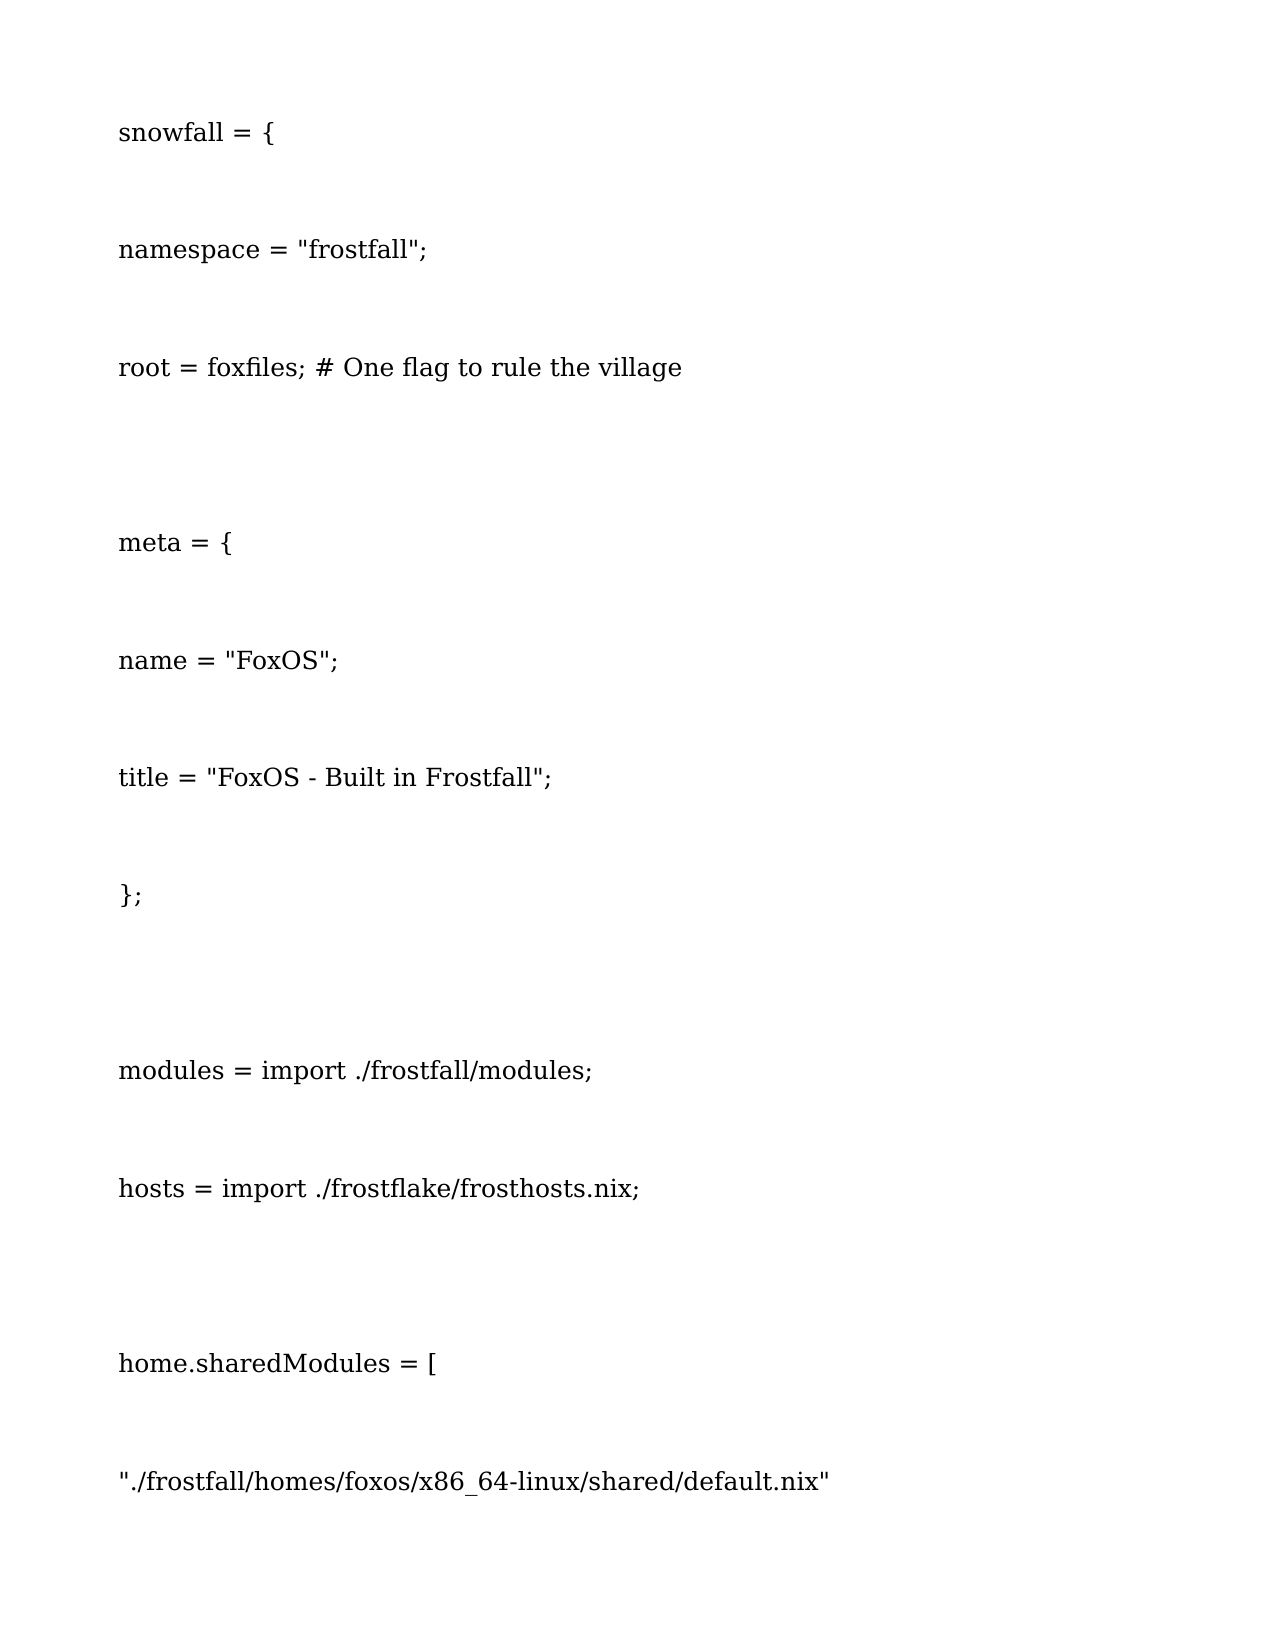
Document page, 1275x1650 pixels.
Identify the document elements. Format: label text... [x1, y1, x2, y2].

text title = "FoxOS - Built in Frostfall"; [118, 763, 1157, 792]
text root = foxfiles; # One flag to rule the village [118, 353, 1157, 382]
text snowfall = { [118, 118, 1157, 147]
text namespace = "frostfall"; [118, 235, 1157, 264]
text meta = { [118, 529, 1157, 558]
text modules = import ./frostfall/modules; [118, 1056, 1157, 1086]
text }; [118, 881, 1157, 910]
text home.sharedModules = [ [118, 1350, 1157, 1379]
text name = "FoxOS"; [118, 646, 1157, 675]
text "./frostfall/homes/foxos/x86_64-linux/shared/default.nix" [118, 1467, 1157, 1496]
text hosts = import ./frostflake/frosthosts.nix; [118, 1174, 1157, 1203]
